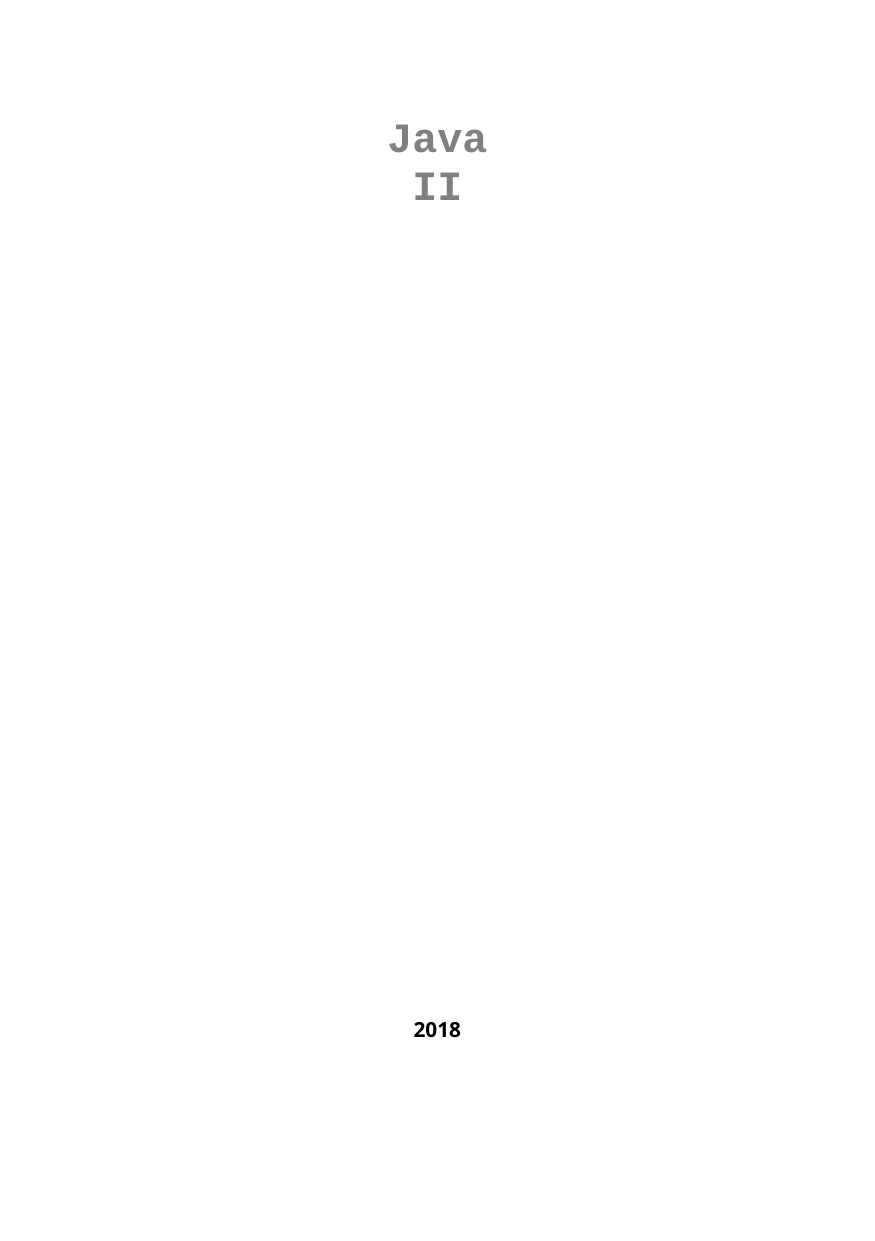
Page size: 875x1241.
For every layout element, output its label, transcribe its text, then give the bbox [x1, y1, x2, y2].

text Java [118, 118, 756, 165]
text 2018 [118, 1015, 756, 1043]
text II [118, 165, 756, 212]
